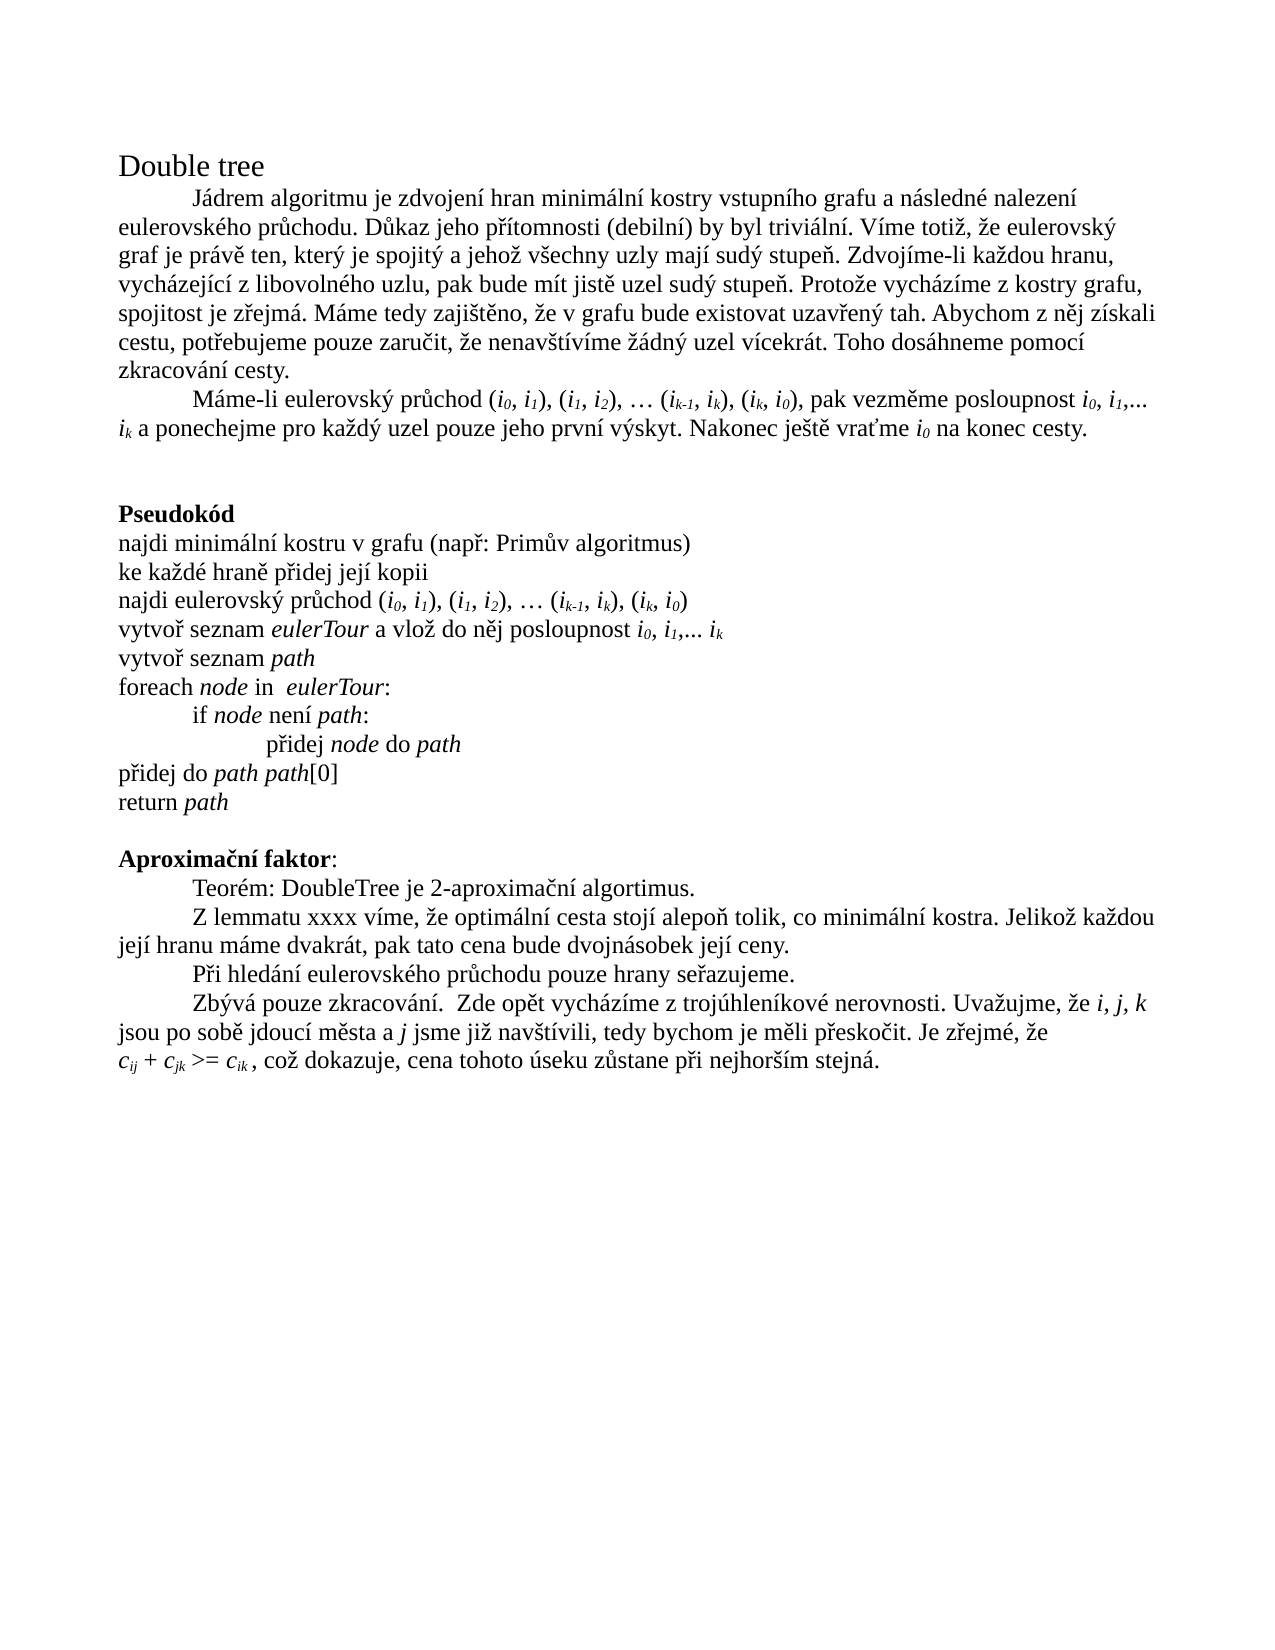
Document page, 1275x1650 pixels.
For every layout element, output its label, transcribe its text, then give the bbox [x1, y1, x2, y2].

text Pseudokód [118, 499, 1157, 528]
text Při hledání eulerovského průchodu pouze hrany seřazujeme. [118, 959, 1157, 988]
text Máme-li eulerovský průchod (i0, i1), (i1, i2), … (ik-1, ik), (ik, i0), pak vezměme posloupnost i0, i1,... ik a ponechejme pro každý uzel pouze jeho první výskyt. Nakonec ještě vraťme i0 na konec cesty. [118, 384, 1157, 442]
text Jádrem algoritmu je zdvojení hran minimální kostry vstupního grafu a následné nalezení eulerovského průchodu. Důkaz jeho přítomnosti (debilní) by byl triviální. Víme totiž, že eulerovský graf je právě ten, který je spojitý a jehož všechny uzly mají sudý stupeň. Zdvojíme-li každou hranu, vycházející z libovolného uzlu, pak bude mít jistě uzel sudý stupeň. Protože vycházíme z kostry grafu, spojitost je zřejmá. Máme tedy zajištěno, že v grafu bude existovat uzavřený tah. Abychom z něj získali cestu, potřebujeme pouze zaručit, že nenavštívíme žádný uzel vícekrát. Toho dosáhneme pomocí zkracování cesty. [118, 183, 1157, 384]
text if node není path: [118, 700, 1157, 729]
text najdi minimální kostru v grafu (např: Primův algoritmus) [118, 528, 1157, 557]
text najdi eulerovský průchod (i0, i1), (i1, i2), … (ik-1, ik), (ik, i0) [118, 585, 1157, 614]
text return path [118, 787, 1157, 815]
text přidej do path path[0] [118, 758, 1157, 787]
text foreach node in eulerTour: [118, 672, 1157, 700]
text Zbývá pouze zkracování. Zde opět vycházíme z trojúhleníkové nerovnosti. Uvažujme, že i, j, k jsou po sobě jdoucí města a j jsme již navštívili, tedy bychom je měli přeskočit. Je zřejmé, že cij + cjk >= cik , což dokazuje, cena tohoto úseku zůstane při nejhorším stejná. [118, 988, 1157, 1074]
text vytvoř seznam eulerTour a vlož do něj posloupnost i0, i1,... ik [118, 614, 1157, 643]
text ke každé hraně přidej její kopii [118, 557, 1157, 585]
text vytvoř seznam path [118, 643, 1157, 672]
text Teorém: DoubleTree je 2-aproximační algortimus. [118, 873, 1157, 902]
text Double tree [118, 147, 1157, 183]
text Z lemmatu xxxx víme, že optimální cesta stojí alepoň tolik, co minimální kostra. Jelikož každou její hranu máme dvakrát, pak tato cena bude dvojnásobek její ceny. [118, 902, 1157, 959]
text Aproximační faktor: [118, 844, 1157, 873]
text přidej node do path [118, 729, 1157, 758]
